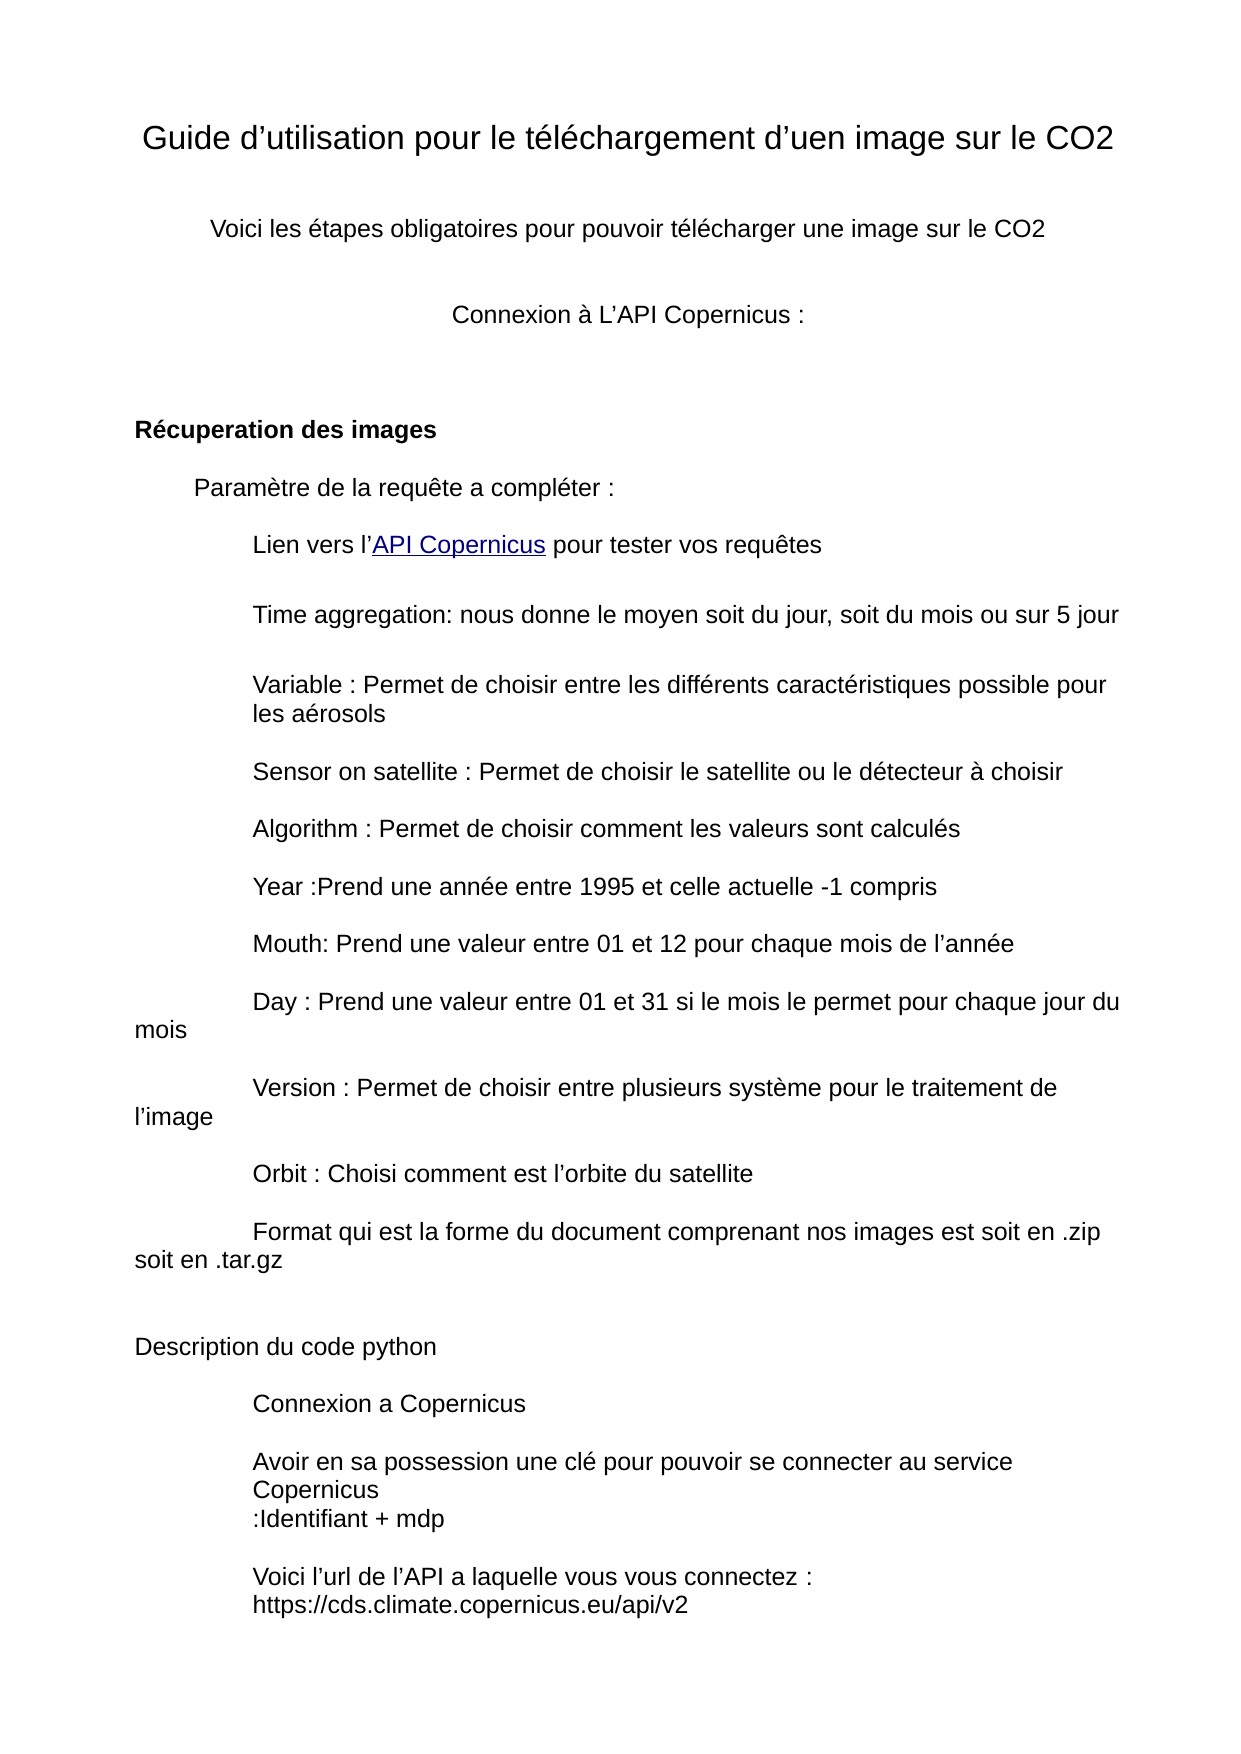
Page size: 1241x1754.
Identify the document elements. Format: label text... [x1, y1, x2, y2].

text Voici l’url de l’API a laquelle vous vous connectez : https://cds.climate.copernicus.eu/api/v2 [252, 1562, 1122, 1619]
text Voici les étapes obligatoires pour pouvoir télécharger une image sur le CO2 [134, 214, 1122, 243]
text Algorithm : Permet de choisir comment les valeurs sont calculés [134, 814, 1122, 843]
text Guide d’utilisation pour le téléchargement d’uen image sur le CO2 [134, 118, 1122, 157]
text :Identifiant + mdp [252, 1504, 1122, 1533]
text Year :Prend une année entre 1995 et celle actuelle -1 compris [134, 872, 1122, 900]
text Variable : Permet de choisir entre les différents caractéristiques possible pour les aérosols [252, 670, 1122, 728]
text Description du code python [134, 1332, 1122, 1360]
subtitle Time aggregation: nous donne le moyen soit du jour, soit du mois ou sur 5 jour [252, 600, 1122, 629]
text Format qui est la forme du document comprenant nos images est soit en .zip soit en .tar.gz [134, 1217, 1122, 1274]
text Lien vers l’API Copernicus pour tester vos requêtes [252, 530, 1122, 559]
text Connexion a Copernicus [252, 1389, 1122, 1418]
text Récuperation des images [134, 415, 1122, 444]
text Day : Prend une valeur entre 01 et 31 si le mois le permet pour chaque jour du mois [134, 987, 1122, 1044]
text Sensor on satellite : Permet de choisir le satellite ou le détecteur à choisir [252, 757, 1122, 785]
text Avoir en sa possession une clé pour pouvoir se connecter au service Copernicus [252, 1447, 1122, 1504]
text Paramètre de la requête a compléter : [134, 473, 1122, 502]
text Version : Permet de choisir entre plusieurs système pour le traitement de l’image [134, 1073, 1122, 1130]
text Connexion à L’API Copernicus : [134, 300, 1122, 329]
text Orbit : Choisi comment est l’orbite du satellite [134, 1159, 1122, 1188]
text Mouth: Prend une valeur entre 01 et 12 pour chaque mois de l’année [134, 929, 1122, 958]
